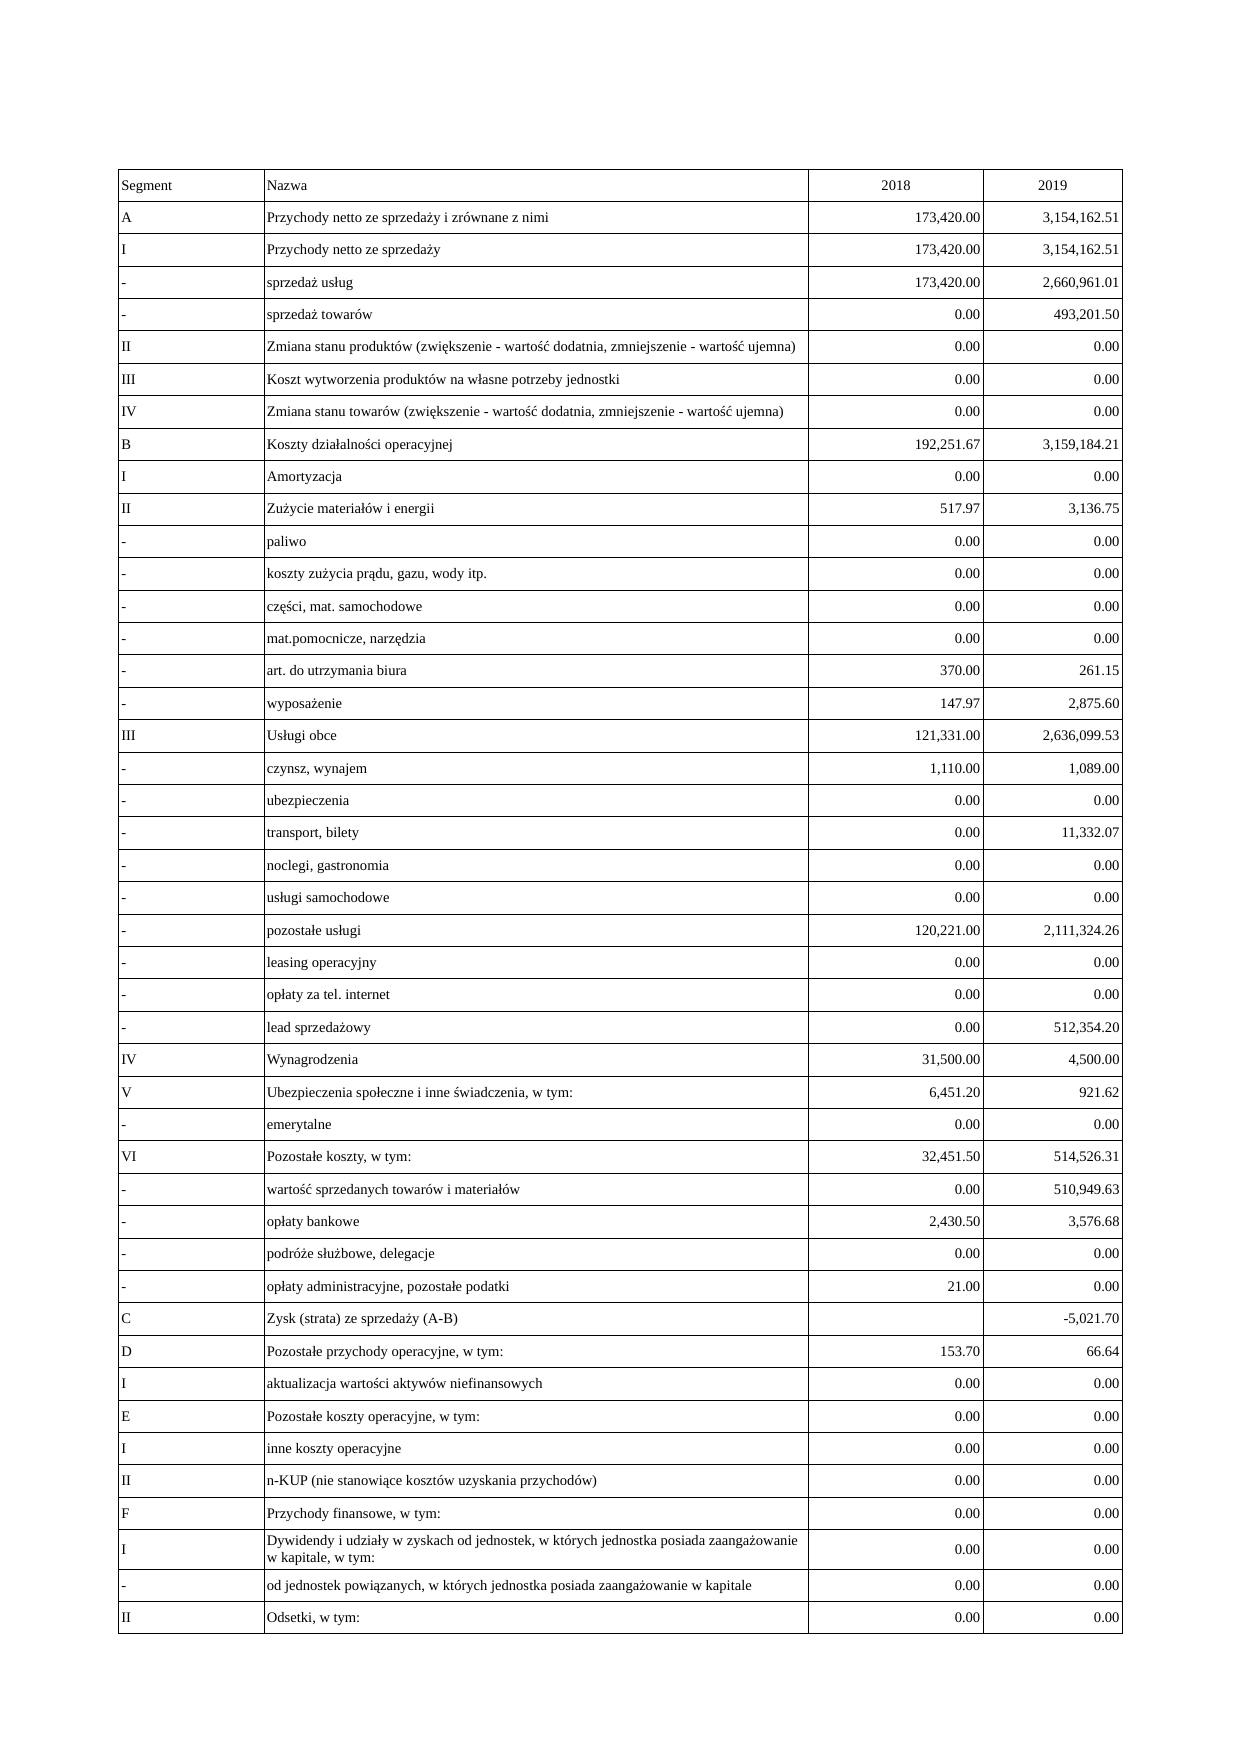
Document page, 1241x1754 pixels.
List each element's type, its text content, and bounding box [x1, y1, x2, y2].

table_cell sprzedaż towarów [265, 299, 808, 330]
table_cell Amortyzacja [265, 461, 808, 492]
table_cell Przychody netto ze sprzedaży i zrównane z nimi [265, 202, 808, 233]
table_cell podróże służbowe, delegacje [265, 1239, 808, 1270]
table_cell - [119, 1271, 264, 1302]
table_cell 0,00 [984, 396, 1122, 428]
table_cell Usługi obce [265, 720, 808, 752]
table_header 2019 [984, 170, 1122, 201]
table_cell 517,97 [809, 494, 983, 525]
table_cell - [119, 882, 264, 913]
table_cell 0,00 [809, 817, 983, 849]
table_cell 0,00 [809, 1239, 983, 1270]
table_cell - [119, 623, 264, 654]
table_cell 921,62 [984, 1077, 1122, 1108]
table_cell 0,00 [809, 299, 983, 330]
table_cell 0,00 [809, 1109, 983, 1140]
table_cell lead sprzedażowy [265, 1012, 808, 1043]
table_cell - [119, 655, 264, 687]
table_cell opłaty za tel. internet [265, 979, 808, 1011]
table_cell 0,00 [809, 1570, 983, 1601]
table_cell 2 430,50 [809, 1206, 983, 1237]
table_cell Odsetki, w tym: [265, 1602, 808, 1633]
table_cell Pozostałe koszty operacyjne, w tym: [265, 1401, 808, 1432]
table_cell Zmiana stanu towarów (zwiększenie - wartość dodatnia, zmniejszenie - wartość ujemna) [265, 396, 808, 428]
table_cell 0,00 [984, 1368, 1122, 1399]
table_cell 261,15 [984, 655, 1122, 687]
table_cell I [119, 1530, 264, 1568]
table_cell 0,00 [984, 947, 1122, 978]
table_cell 0,00 [984, 850, 1122, 881]
table_cell od jednostek powiązanych, w których jednostka posiada zaangażowanie w kapitale [265, 1570, 808, 1601]
table_cell usługi samochodowe [265, 882, 808, 913]
table_cell 370,00 [809, 655, 983, 687]
table_cell - [119, 947, 264, 978]
table_cell 0,00 [984, 1602, 1122, 1633]
table_cell 3 136,75 [984, 494, 1122, 525]
table_cell 192 251,67 [809, 429, 983, 460]
table_cell 0,00 [809, 850, 983, 881]
table_header Segment [119, 170, 264, 201]
table_cell Zysk (strata) ze sprzedaży (A-B) [265, 1303, 808, 1335]
table_cell II [119, 331, 264, 363]
table_cell 121 331,00 [809, 720, 983, 752]
table_cell 2 636 099,53 [984, 720, 1122, 752]
table_cell V [119, 1077, 264, 1108]
table_cell transport, bilety [265, 817, 808, 849]
table_cell opłaty administracyjne, pozostałe podatki [265, 1271, 808, 1302]
table_cell 0,00 [809, 1433, 983, 1464]
table_cell 510 949,63 [984, 1174, 1122, 1205]
table_cell czynsz, wynajem [265, 753, 808, 784]
table_cell części, mat. samochodowe [265, 591, 808, 622]
table_cell 0,00 [984, 1239, 1122, 1270]
table_cell 11 332,07 [984, 817, 1122, 849]
table_cell I [119, 1368, 264, 1399]
table_cell 0,00 [809, 526, 983, 557]
table_cell IV [119, 396, 264, 428]
table_cell 0,00 [809, 364, 983, 395]
table_cell Dywidendy i udziały w zyskach od jednostek, w których jednostka posiada zaangażowanie w kapitale, w tym: [265, 1530, 808, 1568]
table_cell Zużycie materiałów i energii [265, 494, 808, 525]
table_cell 0,00 [809, 1401, 983, 1432]
table_cell leasing operacyjny [265, 947, 808, 978]
table_cell IV [119, 1044, 264, 1076]
table_cell 0,00 [984, 331, 1122, 363]
table_cell 153,70 [809, 1336, 983, 1367]
table_cell mat.pomocnicze, narzędzia [265, 623, 808, 654]
table_cell - [119, 688, 264, 719]
table_cell 0,00 [809, 623, 983, 654]
table_cell 1 110,00 [809, 753, 983, 784]
table_cell 0,00 [984, 785, 1122, 816]
table_cell II [119, 494, 264, 525]
table_cell - [119, 299, 264, 330]
table_cell paliwo [265, 526, 808, 557]
table_cell opłaty bankowe [265, 1206, 808, 1237]
table_cell I [119, 461, 264, 492]
table_cell pozostałe usługi [265, 915, 808, 946]
table_cell 21,00 [809, 1271, 983, 1302]
table_cell E [119, 1401, 264, 1432]
table_cell 0,00 [984, 1530, 1122, 1568]
table_cell Koszty działalności operacyjnej [265, 429, 808, 460]
table_cell 4 500,00 [984, 1044, 1122, 1076]
table_cell emerytalne [265, 1109, 808, 1140]
table_cell 1 089,00 [984, 753, 1122, 784]
table_cell 0,00 [809, 882, 983, 913]
table_cell I [119, 1433, 264, 1464]
table_cell 0,00 [984, 1465, 1122, 1497]
table_cell 0,00 [984, 364, 1122, 395]
table_cell 0,00 [984, 623, 1122, 654]
table_cell wartość sprzedanych towarów i materiałów [265, 1174, 808, 1205]
table_cell 0,00 [809, 1368, 983, 1399]
table_cell -5 021,70 [984, 1303, 1122, 1335]
table_cell 120 221,00 [809, 915, 983, 946]
table_cell 0,00 [809, 979, 983, 1011]
table_cell - [119, 1570, 264, 1601]
table_cell 31 500,00 [809, 1044, 983, 1076]
table_cell 0,00 [809, 1602, 983, 1633]
table_cell - [119, 979, 264, 1011]
table_cell koszty zużycia prądu, gazu, wody itp. [265, 558, 808, 589]
table_cell - [119, 1012, 264, 1043]
table_cell B [119, 429, 264, 460]
table_cell 2 660 961,01 [984, 267, 1122, 298]
table_cell - [119, 1109, 264, 1140]
table_cell Pozostałe koszty, w tym: [265, 1141, 808, 1173]
table_cell 0,00 [984, 1570, 1122, 1601]
table_cell 3 154 162,51 [984, 234, 1122, 266]
table_cell - [119, 850, 264, 881]
table_cell inne koszty operacyjne [265, 1433, 808, 1464]
table_cell A [119, 202, 264, 233]
table_cell Koszt wytworzenia produktów na własne potrzeby jednostki [265, 364, 808, 395]
table_cell D [119, 1336, 264, 1367]
table_cell 3 576,68 [984, 1206, 1122, 1237]
table_cell 0,00 [809, 1465, 983, 1497]
table_cell 0,00 [984, 526, 1122, 557]
table_cell 0,00 [984, 1401, 1122, 1432]
table_cell 0,00 [809, 785, 983, 816]
table_cell C [119, 1303, 264, 1335]
table_cell 0,00 [809, 1174, 983, 1205]
table_cell VI [119, 1141, 264, 1173]
table_cell art. do utrzymania biura [265, 655, 808, 687]
table_cell wyposażenie [265, 688, 808, 719]
table_cell 493 201,50 [984, 299, 1122, 330]
table_cell - [119, 915, 264, 946]
table_cell 0,00 [984, 1498, 1122, 1529]
table_cell 0,00 [984, 558, 1122, 589]
table_cell - [119, 1206, 264, 1237]
table_cell 0,00 [809, 396, 983, 428]
table_cell Przychody finansowe, w tym: [265, 1498, 808, 1529]
table_cell n-KUP (nie stanowiące kosztów uzyskania przychodów) [265, 1465, 808, 1497]
table_cell 173 420,00 [809, 202, 983, 233]
table_cell - [119, 817, 264, 849]
table_cell II [119, 1602, 264, 1633]
table_cell - [119, 753, 264, 784]
table_cell 512 354,20 [984, 1012, 1122, 1043]
table_cell ubezpieczenia [265, 785, 808, 816]
table_cell III [119, 364, 264, 395]
table_cell Ubezpieczenia społeczne i inne świadczenia, w tym: [265, 1077, 808, 1108]
table_cell 147,97 [809, 688, 983, 719]
table_cell - [119, 785, 264, 816]
table_cell 173 420,00 [809, 267, 983, 298]
table_header Nazwa [265, 170, 808, 201]
table_cell - [119, 558, 264, 589]
table_cell - [119, 591, 264, 622]
table_cell - [119, 526, 264, 557]
table_cell - [119, 1174, 264, 1205]
table_cell II [119, 1465, 264, 1497]
table_cell 514 526,31 [984, 1141, 1122, 1173]
table_cell 173 420,00 [809, 234, 983, 266]
table_cell 2 875,60 [984, 688, 1122, 719]
table_cell III [119, 720, 264, 752]
table_cell 0,00 [809, 591, 983, 622]
table_header 2018 [809, 170, 983, 201]
table_cell 0,00 [809, 1498, 983, 1529]
table_cell 0,00 [984, 1109, 1122, 1140]
table_cell [809, 1303, 983, 1335]
table_cell - [119, 267, 264, 298]
table_cell sprzedaż usług [265, 267, 808, 298]
table_cell 66,64 [984, 1336, 1122, 1367]
table_cell 0,00 [984, 979, 1122, 1011]
table_cell 2 111 324,26 [984, 915, 1122, 946]
table_cell - [119, 1239, 264, 1270]
table_cell 0,00 [809, 331, 983, 363]
table_cell 0,00 [809, 1012, 983, 1043]
table_cell 32 451,50 [809, 1141, 983, 1173]
table_cell 0,00 [809, 461, 983, 492]
table_cell 0,00 [984, 882, 1122, 913]
table_cell 3 159 184,21 [984, 429, 1122, 460]
table_cell 0,00 [809, 558, 983, 589]
table_cell I [119, 234, 264, 266]
table_cell 6 451,20 [809, 1077, 983, 1108]
table_cell 0,00 [809, 947, 983, 978]
table_cell 0,00 [984, 461, 1122, 492]
table_cell Pozostałe przychody operacyjne, w tym: [265, 1336, 808, 1367]
table_cell 0,00 [984, 1433, 1122, 1464]
table_cell Wynagrodzenia [265, 1044, 808, 1076]
table_cell aktualizacja wartości aktywów niefinansowych [265, 1368, 808, 1399]
table_cell Przychody netto ze sprzedaży [265, 234, 808, 266]
table_cell 0,00 [984, 591, 1122, 622]
table_cell 0,00 [984, 1271, 1122, 1302]
table_cell 0,00 [809, 1530, 983, 1568]
table_cell Zmiana stanu produktów (zwiększenie - wartość dodatnia, zmniejszenie - wartość ujemna) [265, 331, 808, 363]
table_cell F [119, 1498, 264, 1529]
table_cell noclegi, gastronomia [265, 850, 808, 881]
table_cell 3 154 162,51 [984, 202, 1122, 233]
